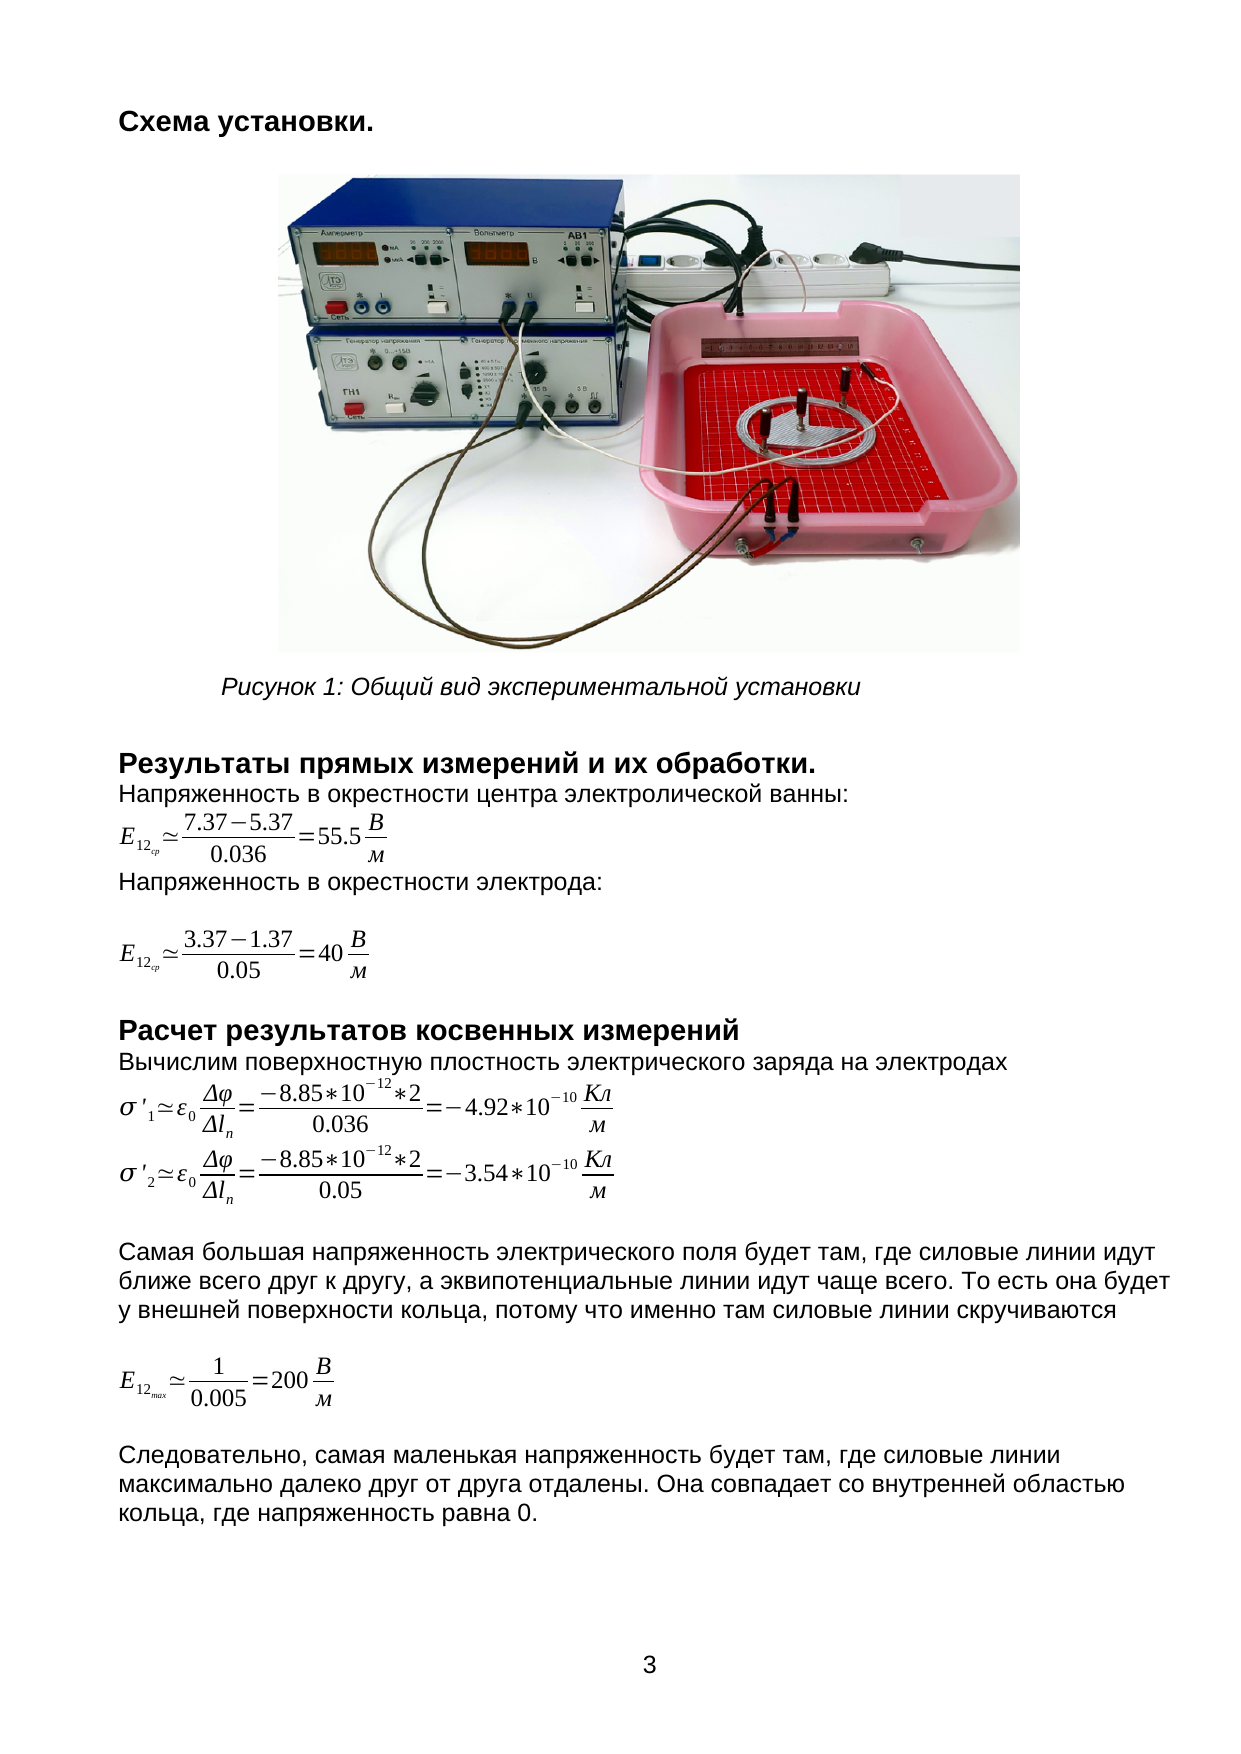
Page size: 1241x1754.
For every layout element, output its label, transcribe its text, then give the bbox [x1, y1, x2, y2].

text Следовательно, самая маленькая напряженность будет там, где силовые линии максимально далеко друг от друга отдалены. Она совпадает со внутренней областью кольца, где напряженность равна 0. [118, 1440, 1181, 1526]
picture [220, 149, 1079, 660]
text Самая большая напряженность электрического поля будет там, где силовые линии идут ближе всего друг к другу, а эквипотенциальные линии идут чаще всего. То есть она будет у внешней поверхности кольца, потому что именно там силовые линии скручиваются [118, 1237, 1181, 1323]
text Напряженность в окрестности электрода: [118, 867, 1181, 896]
text Вычислим поверхностную плостность электрического заряда на электродах [118, 1046, 1181, 1075]
text Расчет результатов косвенных измерений [118, 1013, 1181, 1046]
text Рисунок 1: Общий вид экспериментальной установки [221, 660, 1078, 700]
text Результаты прямых измерений и их обработки. [118, 746, 1181, 779]
text Напряженность в окрестности центра электролической ванны: [118, 779, 1181, 808]
text Схема установки. [118, 104, 1181, 137]
